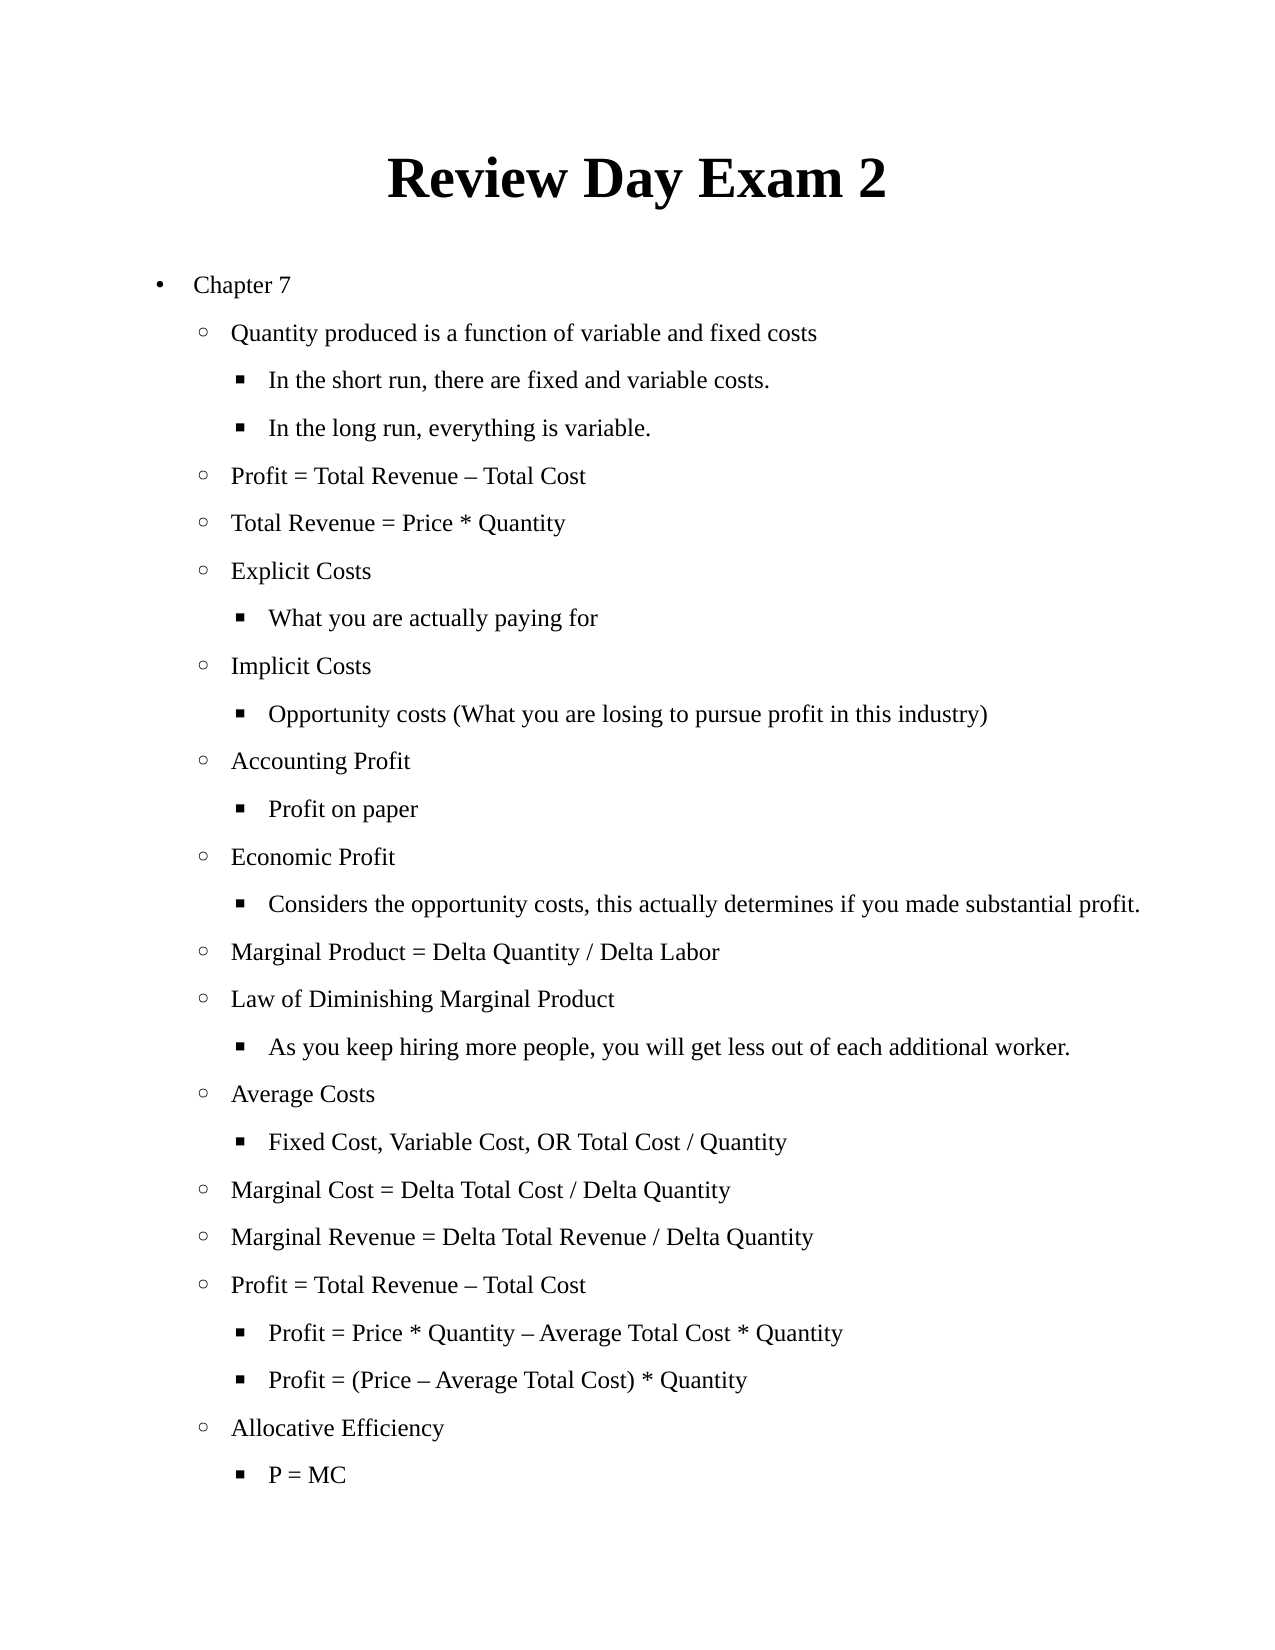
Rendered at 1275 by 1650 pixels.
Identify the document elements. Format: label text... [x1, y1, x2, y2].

list Opportunity costs (What you are losing to pursue profit in this industry) [231, 699, 1157, 727]
list In the short run, there are fixed and variable costs. [231, 366, 1157, 394]
list Law of Diminishing Marginal Product [193, 984, 1157, 1013]
list Accounting Profit [193, 746, 1157, 775]
list Quantity produced is a function of variable and fixed costs [193, 318, 1157, 347]
list Profit = Price * Quantity – Average Total Cost * Quantity [231, 1318, 1157, 1346]
list In the long run, everything is variable. [231, 413, 1157, 442]
list Profit = Total Revenue – Total Cost [193, 461, 1157, 489]
list Implicit Costs [193, 651, 1157, 680]
list Marginal Cost = Delta Total Cost / Delta Quantity [193, 1175, 1157, 1203]
list Profit on paper [231, 794, 1157, 823]
list Total Revenue = Price * Quantity [193, 508, 1157, 537]
list What you are actually paying for [231, 603, 1157, 632]
list Chapter 7 [156, 270, 1157, 299]
list Fixed Cost, Variable Cost, OR Total Cost / Quantity [231, 1127, 1157, 1156]
title Review Day Exam 2 [118, 143, 1157, 210]
list Marginal Product = Delta Quantity / Delta Labor [193, 937, 1157, 966]
list Considers the opportunity costs, this actually determines if you made substantial profit. [231, 889, 1157, 918]
list Average Costs [193, 1079, 1157, 1108]
list P = MC [231, 1460, 1157, 1489]
list Explicit Costs [193, 556, 1157, 585]
list Marginal Revenue = Delta Total Revenue / Delta Quantity [193, 1222, 1157, 1251]
list Profit = (Price – Average Total Cost) * Quantity [231, 1365, 1157, 1394]
list Economic Profit [193, 842, 1157, 870]
list Allocative Efficiency [193, 1413, 1157, 1442]
list Profit = Total Revenue – Total Cost [193, 1270, 1157, 1299]
list As you keep hiring more people, you will get less out of each additional worker. [231, 1032, 1157, 1061]
